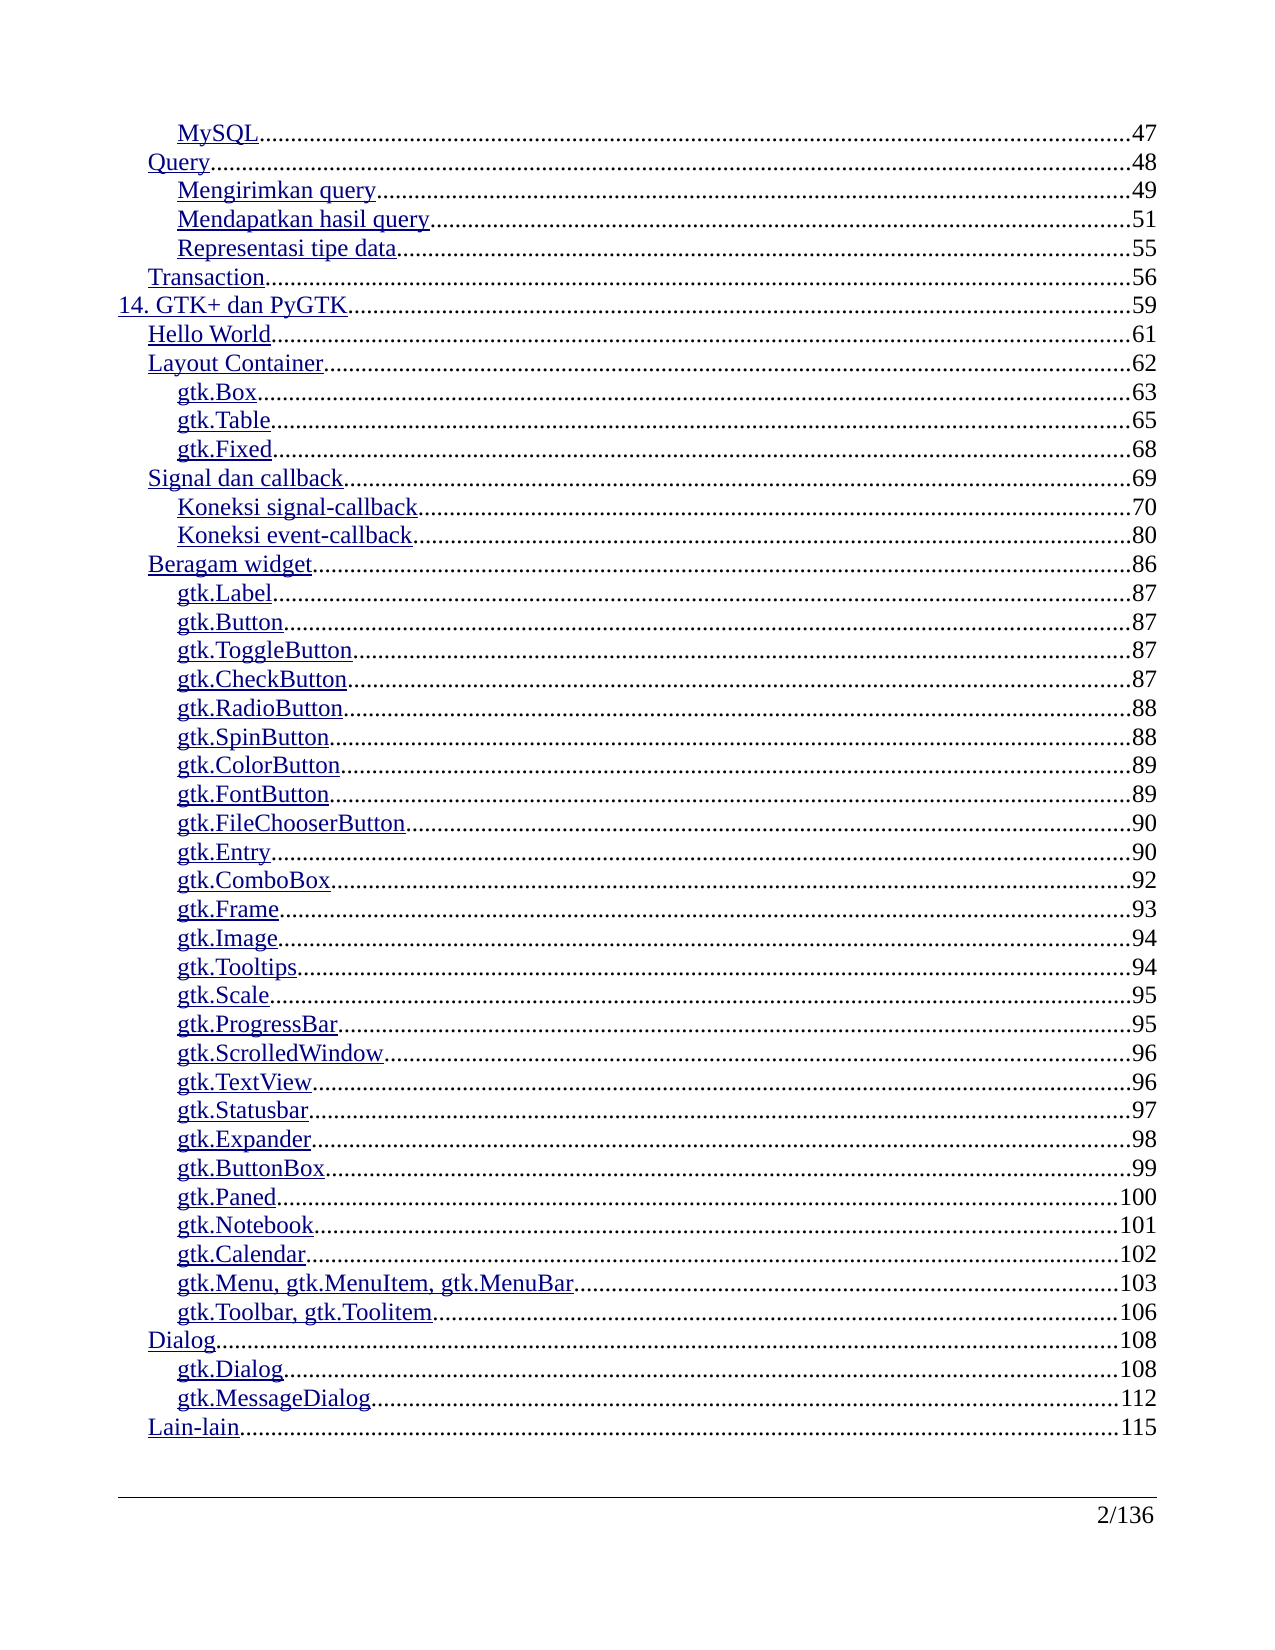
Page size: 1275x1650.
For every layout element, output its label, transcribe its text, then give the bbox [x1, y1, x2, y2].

text gtk.CheckButton 87 [177, 664, 1157, 693]
text Beragam widget 86 [148, 549, 1157, 578]
text gtk.ComboBox 92 [177, 866, 1157, 894]
text gtk.Menu, gtk.MenuItem, gtk.MenuBar 103 [177, 1268, 1157, 1297]
text gtk.Tooltips 94 [177, 952, 1157, 981]
text MySQL 47 [177, 118, 1157, 147]
text Layout Container 62 [148, 348, 1157, 377]
text gtk.Calendar 102 [177, 1239, 1157, 1268]
text Dialog 108 [148, 1326, 1157, 1354]
text gtk.ScrolledWindow 96 [177, 1038, 1157, 1067]
text 14. GTK+ dan PyGTK 59 [118, 291, 1157, 319]
text Mendapatkan hasil query 51 [177, 204, 1157, 233]
text Koneksi event-callback 80 [177, 521, 1157, 549]
text gtk.FileChooserButton 90 [177, 808, 1157, 837]
text gtk.Scale 95 [177, 981, 1157, 1009]
text gtk.Label 87 [177, 578, 1157, 607]
text gtk.Image 94 [177, 923, 1157, 952]
text gtk.MessageDialog 112 [177, 1383, 1157, 1412]
text Signal dan callback 69 [148, 463, 1157, 492]
text Transaction 56 [148, 262, 1157, 291]
text Koneksi signal-callback 70 [177, 492, 1157, 521]
text gtk.Box 63 [177, 377, 1157, 406]
text Hello World 61 [148, 319, 1157, 348]
text gtk.SpinButton 88 [177, 722, 1157, 751]
text gtk.ProgressBar 95 [177, 1009, 1157, 1038]
text gtk.Frame 93 [177, 894, 1157, 923]
text gtk.FontButton 89 [177, 779, 1157, 808]
text Mengirimkan query 49 [177, 176, 1157, 204]
text gtk.Button 87 [177, 607, 1157, 636]
text gtk.Fixed 68 [177, 434, 1157, 463]
text gtk.ButtonBox 99 [177, 1153, 1157, 1182]
text Lain-lain 115 [148, 1412, 1157, 1441]
text Representasi tipe data 55 [177, 233, 1157, 262]
text gtk.Table 65 [177, 406, 1157, 434]
text Query 48 [148, 147, 1157, 176]
text gtk.Dialog 108 [177, 1354, 1157, 1383]
text gtk.RadioButton 88 [177, 693, 1157, 722]
text gtk.TextView 96 [177, 1067, 1157, 1096]
text gtk.ToggleButton 87 [177, 636, 1157, 664]
text gtk.Notebook 101 [177, 1211, 1157, 1239]
text gtk.Toolbar, gtk.Toolitem 106 [177, 1297, 1157, 1326]
text gtk.ColorButton 89 [177, 751, 1157, 779]
text gtk.Expander 98 [177, 1124, 1157, 1153]
text gtk.Statusbar 97 [177, 1096, 1157, 1124]
text gtk.Paned 100 [177, 1182, 1157, 1211]
text gtk.Entry 90 [177, 837, 1157, 866]
